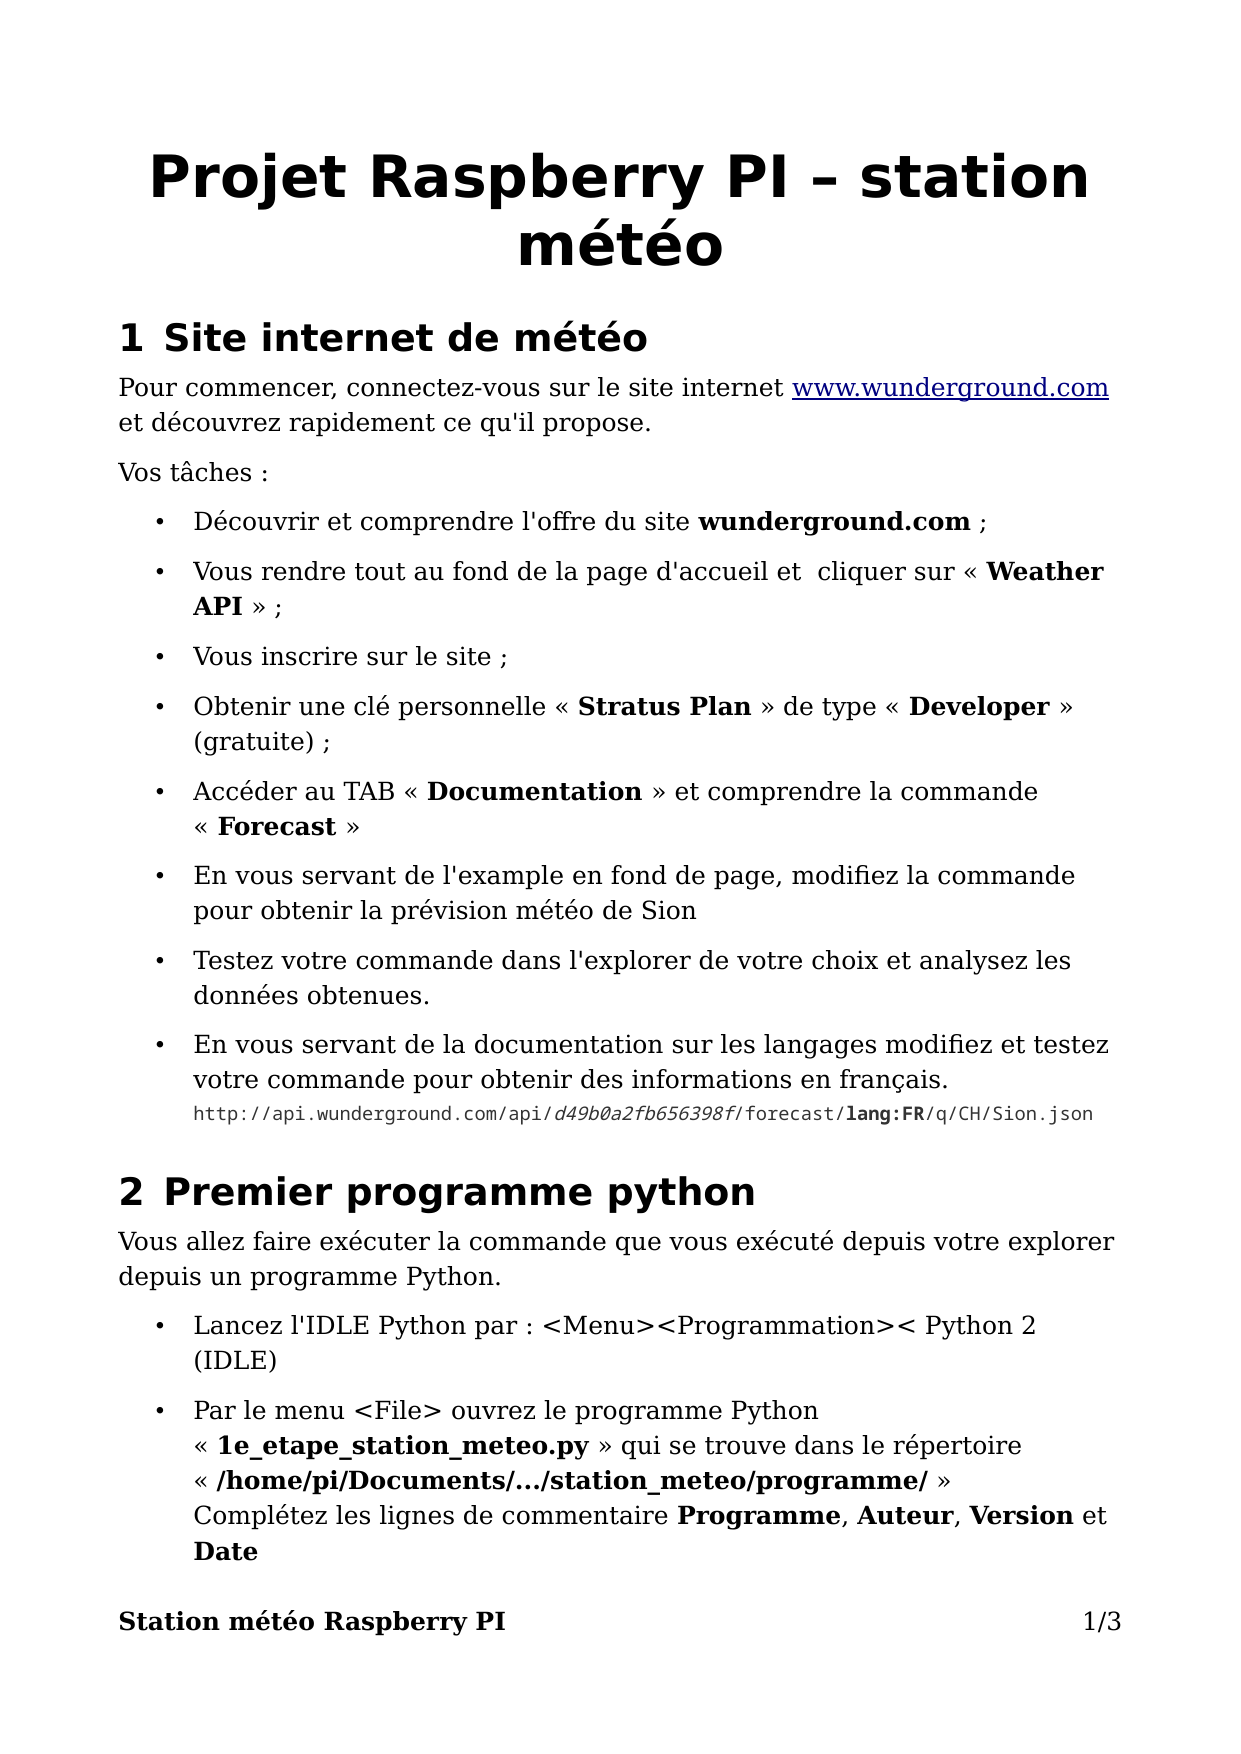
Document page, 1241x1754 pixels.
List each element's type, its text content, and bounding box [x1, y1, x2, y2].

list Obtenir une clé personnelle « Stratus Plan » de type « Developer » (gratuite) ; [156, 692, 1122, 756]
list Vous inscrire sur le site ; [156, 642, 1122, 671]
subtitle Premier programme python [118, 1170, 1122, 1214]
text Pour commencer, connectez-vous sur le site internet www.wunderground.com et découvrez rapidement ce qu'il propose. [118, 373, 1122, 437]
title Projet Raspberry PI – station météo [118, 143, 1122, 279]
list Vous rendre tout au fond de la page d'accueil et cliquer sur « Weather API » ; [156, 557, 1122, 622]
list En vous servant de la documentation sur les langages modifiez et testez votre commande pour obtenir des informations en français. http://api.wunderground.com/api/d49b0a2fb656398f/forecast/lang:FR/q/CH/Sion.json [156, 1031, 1122, 1125]
list Découvrir et comprendre l'offre du site wunderground.com ; [156, 507, 1122, 537]
text Vos tâches : [118, 458, 1122, 487]
list Lancez l'IDLE Python par : <Menu><Programmation>< Python 2 (IDLE) [156, 1311, 1122, 1376]
list Par le menu <File> ouvrez le programme Python « 1e_etape_station_meteo.py » qui se trouve dans le répertoire « /home/pi/Documents/.../station_meteo/programme/ » Complétez les lignes de commentaire Programme, Auteur, Version et Date [156, 1396, 1122, 1566]
list En vous servant de l'example en fond de page, modifiez la commande pour obtenir la prévision météo de Sion [156, 861, 1122, 926]
list Accéder au TAB « Documentation » et comprendre la commande « Forecast » [156, 776, 1122, 841]
list Testez votre commande dans l'explorer de votre choix et analysez les données obtenues. [156, 946, 1122, 1010]
text Vous allez faire exécuter la commande que vous exécuté depuis votre explorer depuis un programme Python. [118, 1227, 1122, 1291]
subtitle Site internet de météo [118, 316, 1122, 361]
